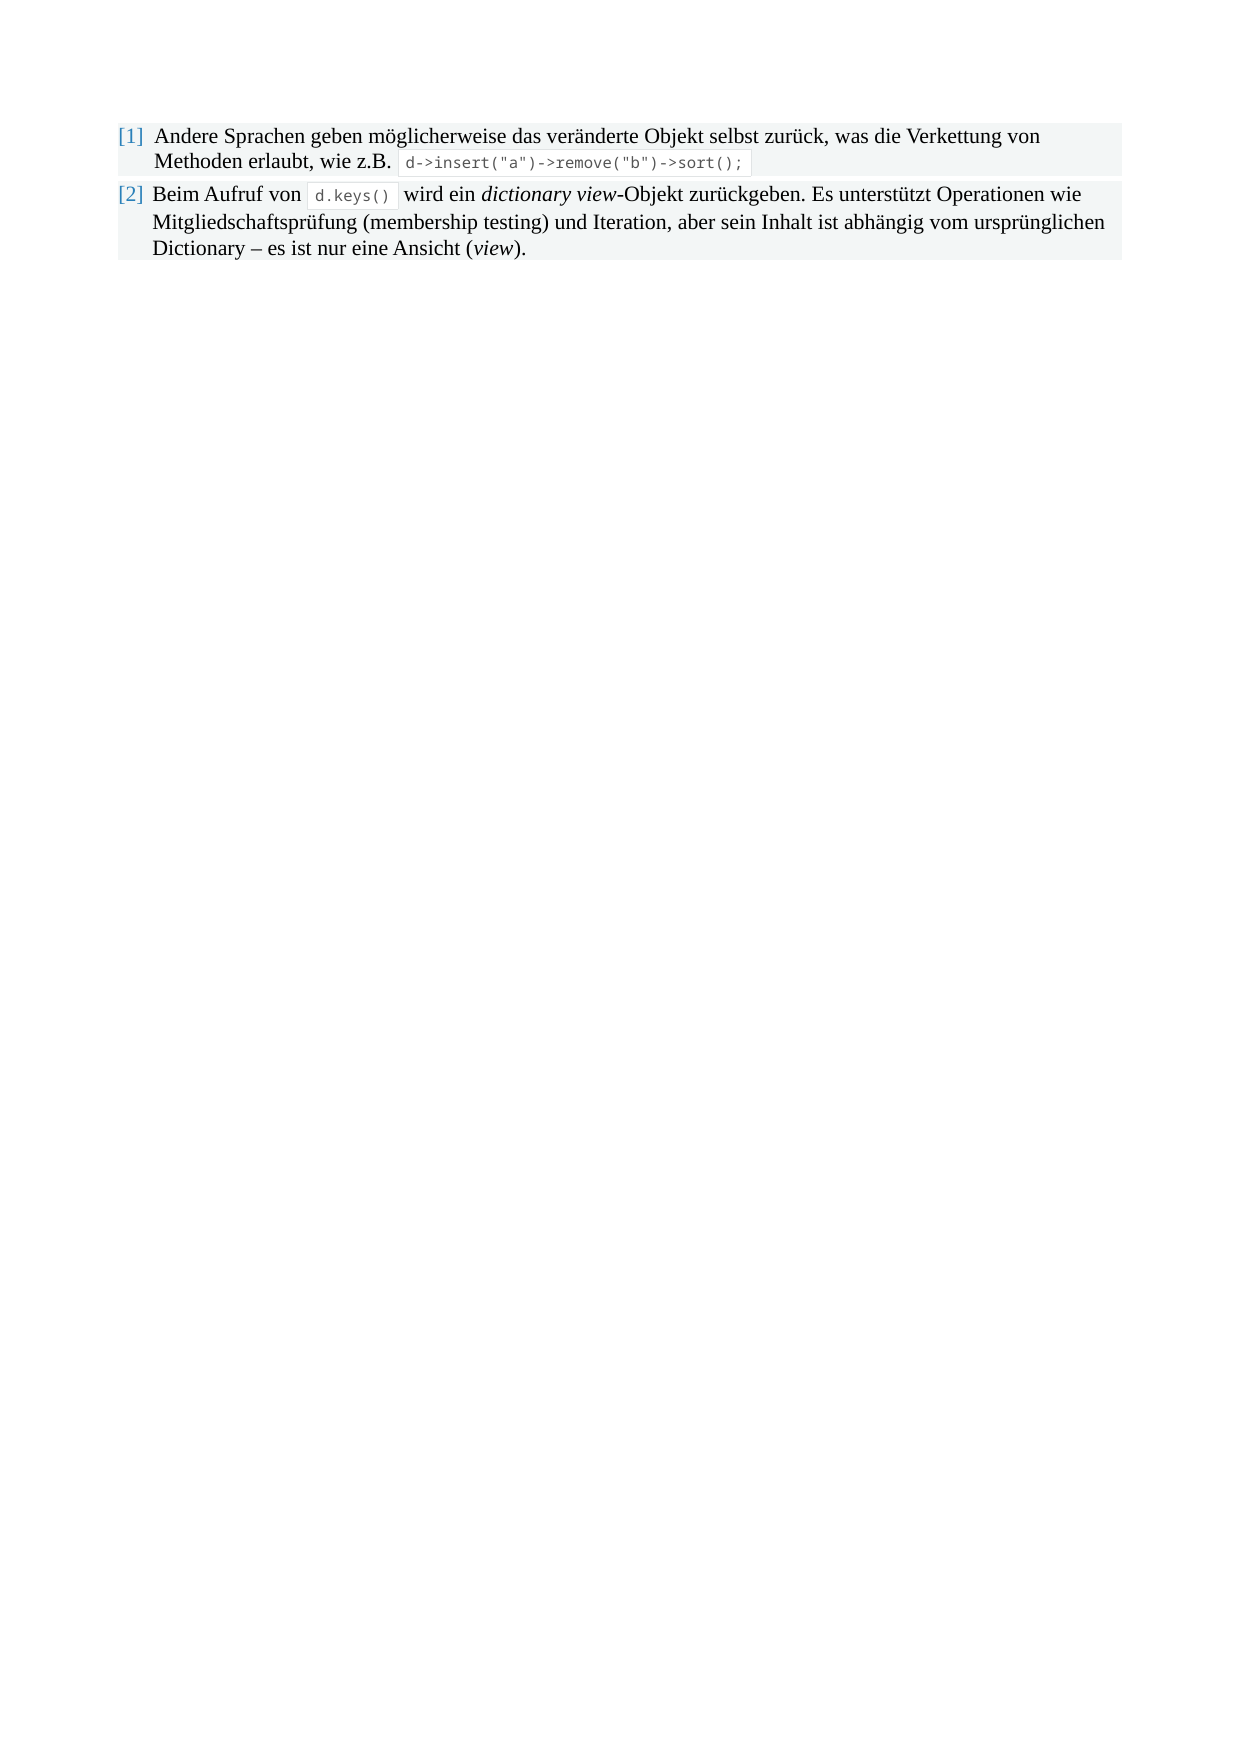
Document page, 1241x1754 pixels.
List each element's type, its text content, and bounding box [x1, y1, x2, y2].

table_header [2] [118, 181, 152, 260]
table_header Beim Aufruf von d.keys() wird ein dictionary view-Objekt zurückgeben. Es unterstützt Operationen wie Mitgliedschaftsprüfung (membership testing) und Iteration, aber sein Inhalt ist abhängig vom ursprünglichen Dictionary – es ist nur eine Ansicht (view). [152, 181, 1122, 260]
table_header [1] [118, 123, 154, 176]
table_header Andere Sprachen geben möglicherweise das veränderte Objekt selbst zurück, was die Verkettung von Methoden erlaubt, wie z.B. d->insert("a")->remove("b")->sort(); [154, 123, 1122, 176]
